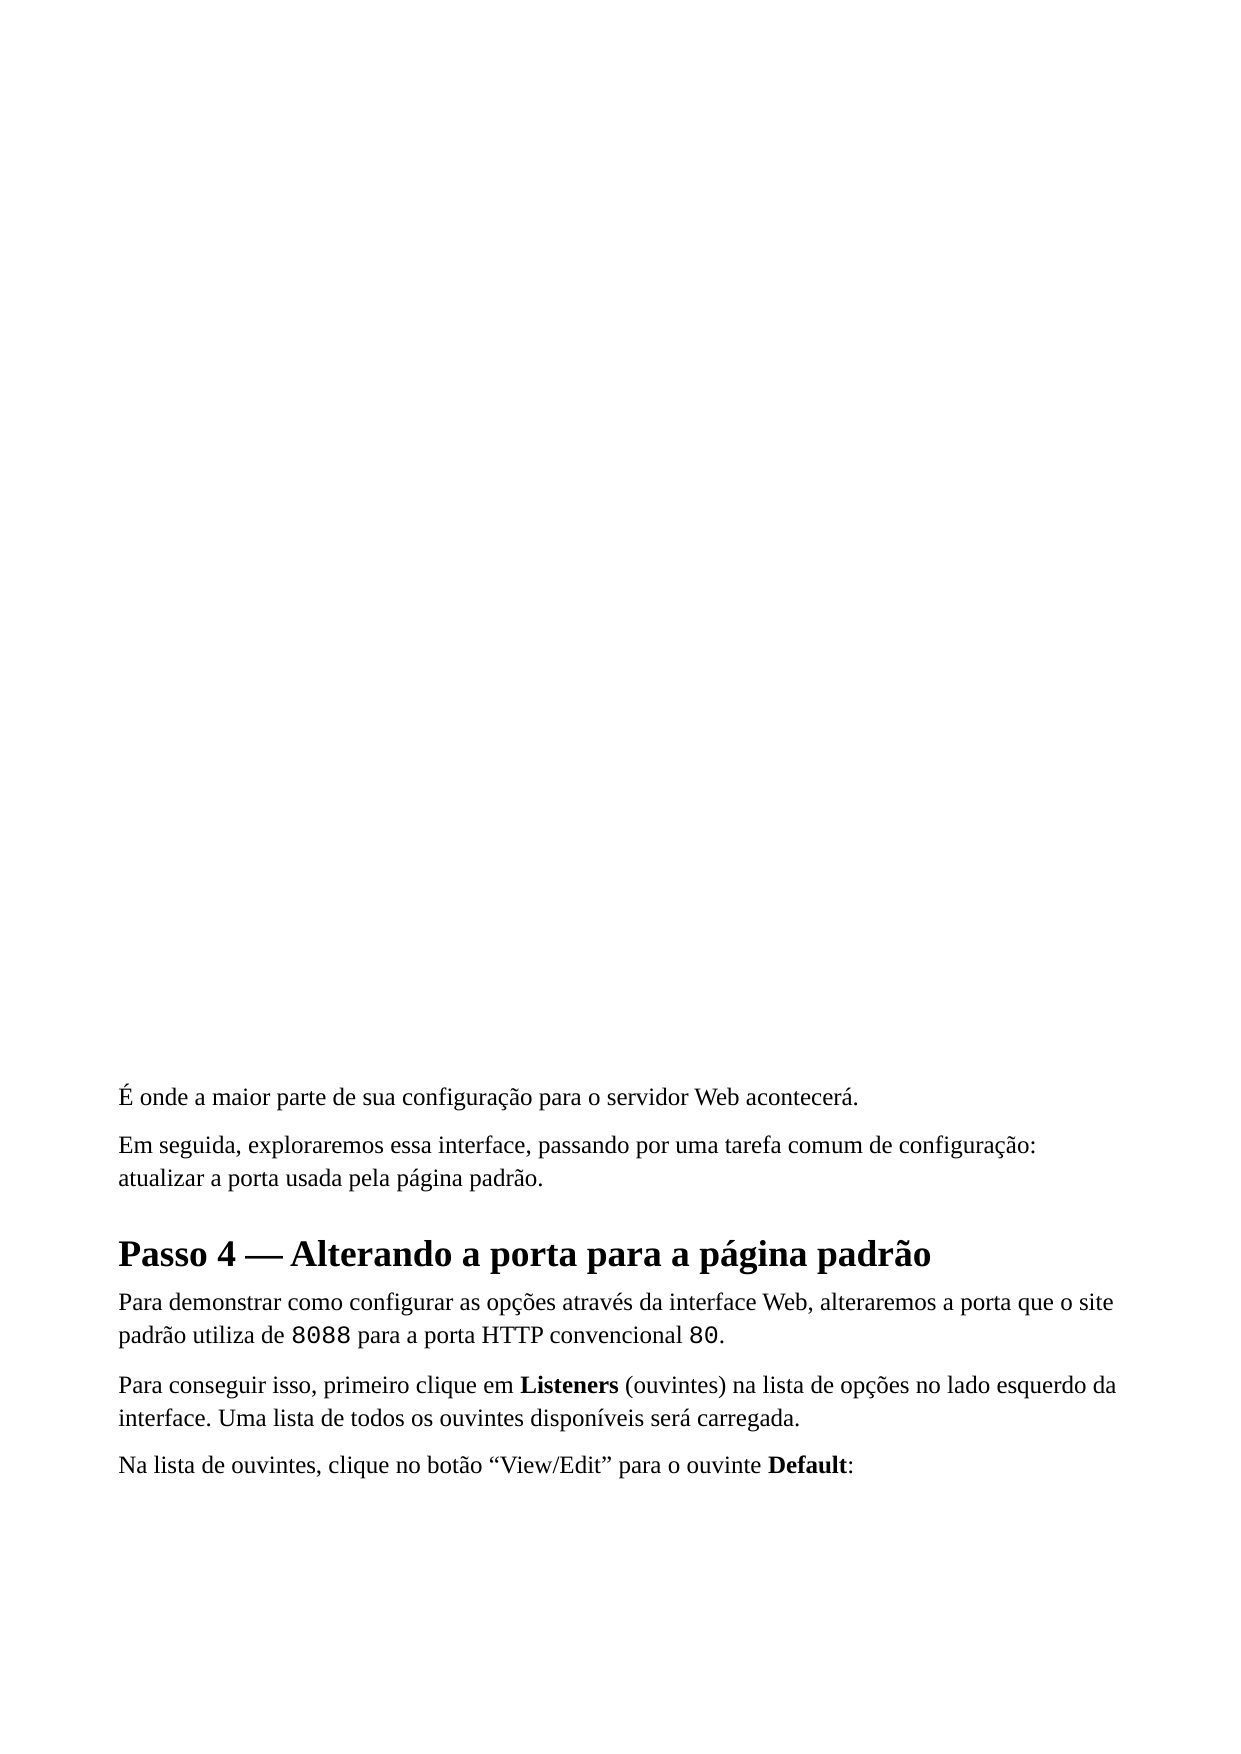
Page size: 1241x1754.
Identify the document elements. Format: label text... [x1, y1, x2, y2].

text Para conseguir isso, primeiro clique em Listeners (ouvintes) na lista de opções no lado esquerdo da interface. Uma lista de todos os ouvintes disponíveis será carregada. [118, 1370, 1122, 1432]
text Na lista de ouvintes, clique no botão “View/Edit” para o ouvinte Default: [118, 1451, 1122, 1479]
text Para demonstrar como configurar as opções através da interface Web, alteraremos a porta que o site padrão utiliza de 8088 para a porta HTTP convencional 80. [118, 1287, 1122, 1351]
text É onde a maior parte de sua configuração para o servidor Web acontecerá. [118, 1082, 1122, 1111]
subtitle Passo 4 — Alterando a porta para a página padrão [118, 1231, 1122, 1274]
text Em seguida, exploraremos essa interface, passando por uma tarefa comum de configuração: atualizar a porta usada pela página padrão. [118, 1130, 1122, 1192]
